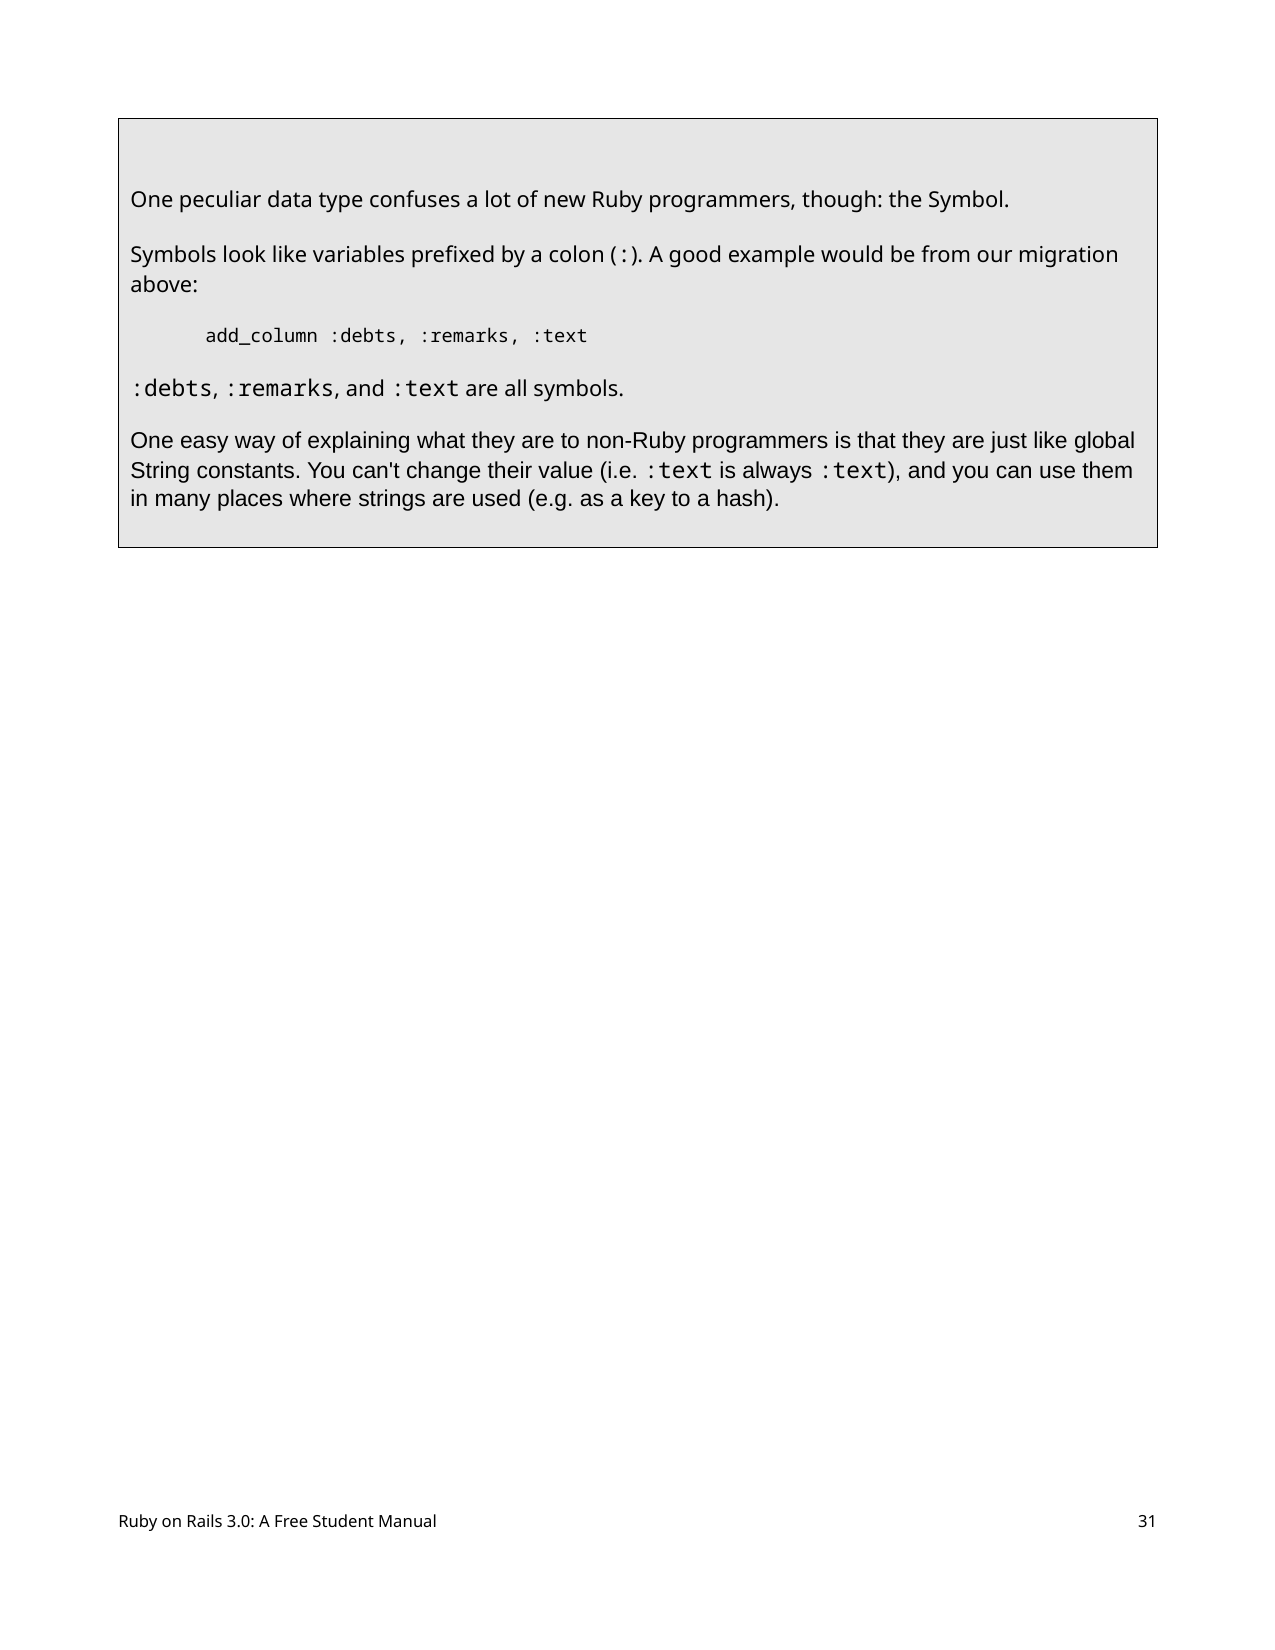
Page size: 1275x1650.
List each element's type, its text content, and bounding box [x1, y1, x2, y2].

table_header One peculiar data type confuses a lot of new Ruby programmers, though: the Symbol. Symbols look like variables prefixed by a colon (:). A good example would be from our migration above: add_column :debts, :remarks, :text :debts, :remarks, and :text are all symbols. One easy way of explaining what they are to non-Ruby programmers is that they are just like global String constants. You can't change their value (i.e. :text is always :text), and you can use them in many places where strings are used (e.g. as a key to a hash). [119, 119, 1157, 547]
